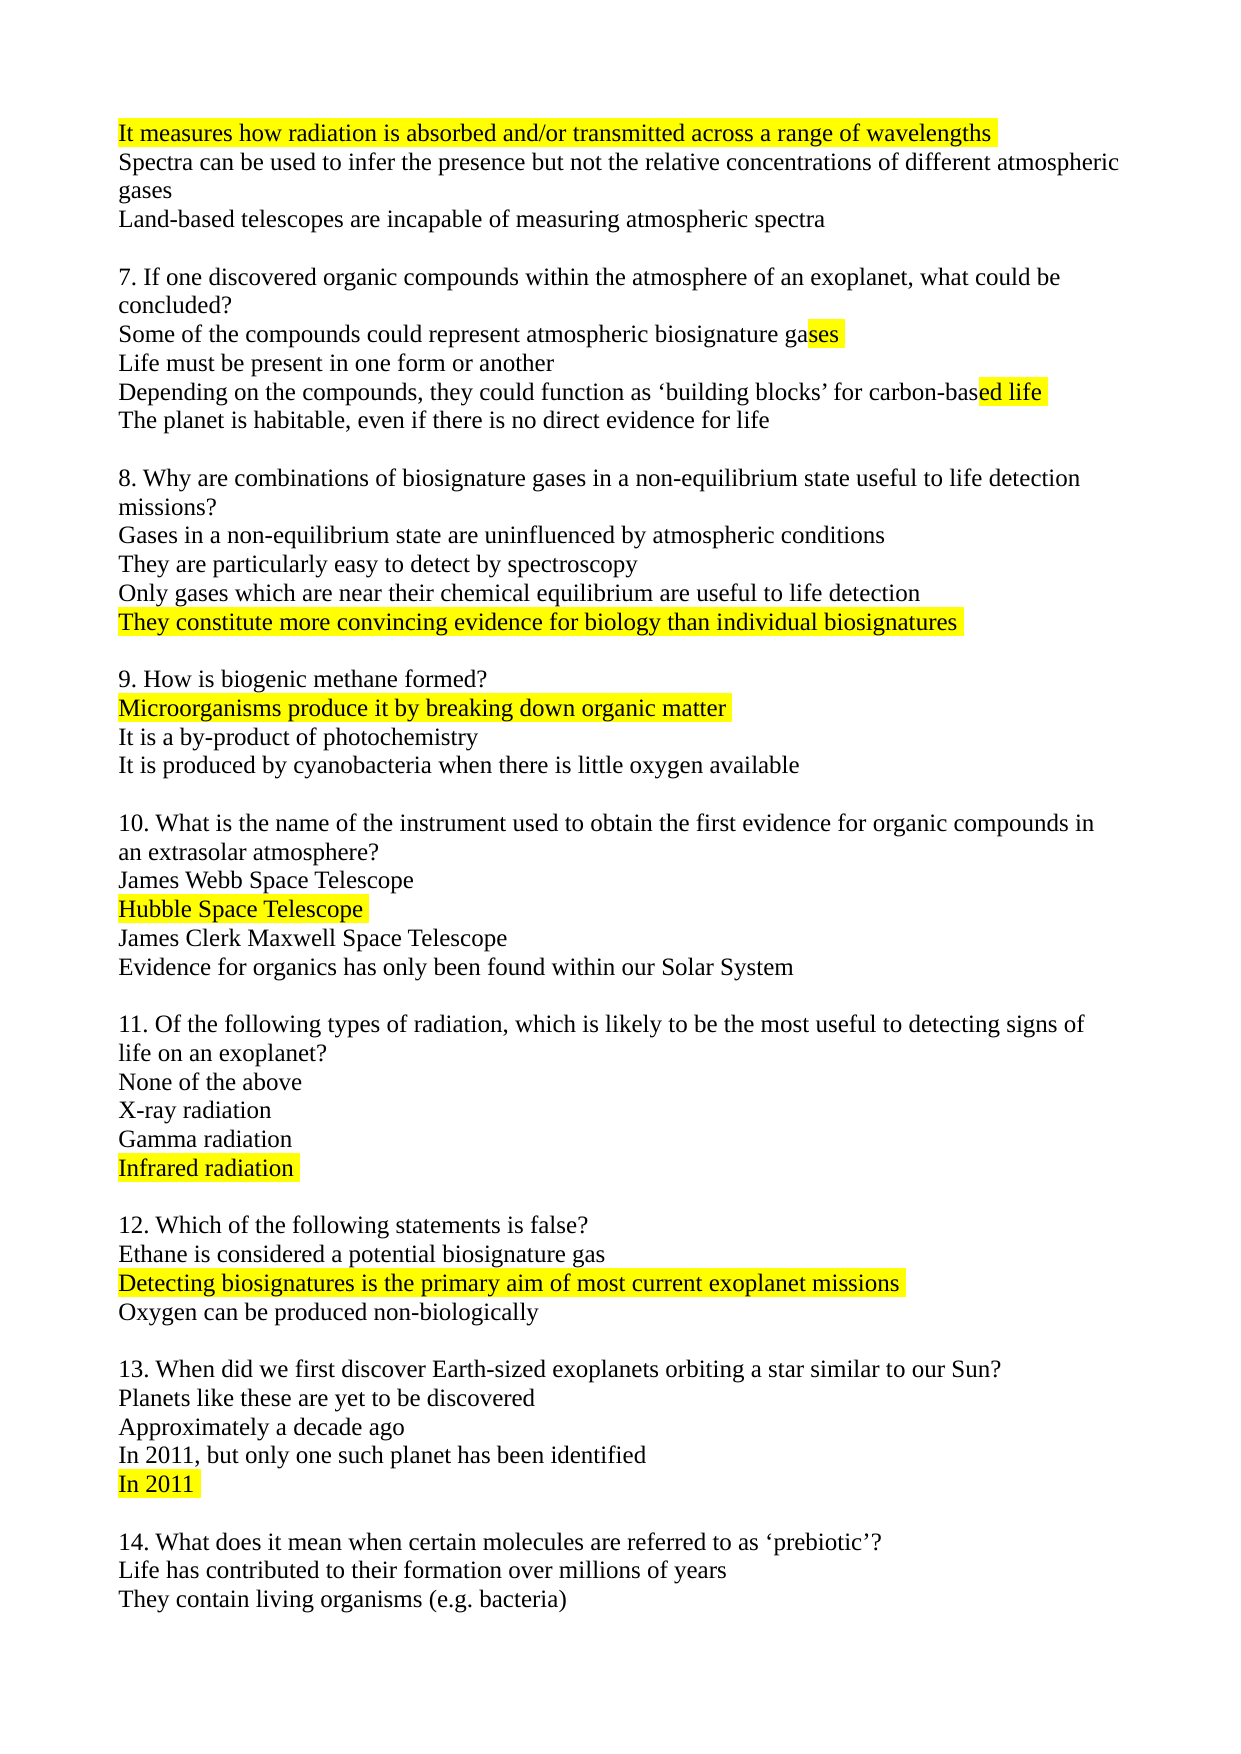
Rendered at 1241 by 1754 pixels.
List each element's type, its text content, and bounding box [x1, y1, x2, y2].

text Gamma radiation [118, 1124, 1122, 1153]
text 13. When did we first discover Earth-sized exoplanets orbiting a star similar to our Sun? [118, 1354, 1122, 1383]
text It is a by-product of photochemistry [118, 722, 1122, 751]
text Oxygen can be produced non-biologically [118, 1297, 1122, 1326]
text 14. What does it mean when certain molecules are referred to as ‘prebiotic’? [118, 1527, 1122, 1556]
text Planets like these are yet to be discovered [118, 1383, 1122, 1412]
text They are particularly easy to detect by spectroscopy [118, 549, 1122, 578]
text Gases in a non-equilibrium state are uninfluenced by atmospheric conditions [118, 521, 1122, 549]
text 12. Which of the following statements is false? [118, 1211, 1122, 1239]
text James Webb Space Telescope [118, 866, 1122, 894]
text Infrared radiation [118, 1153, 1122, 1182]
text They constitute more convincing evidence for biology than individual biosignatures [118, 607, 1122, 636]
text 7. If one discovered organic compounds within the atmosphere of an exoplanet, what could be concluded? [118, 262, 1122, 319]
text 8. Why are combinations of biosignature gases in a non-equilibrium state useful to life detection missions? [118, 463, 1122, 521]
text Life has contributed to their formation over millions of years [118, 1556, 1122, 1584]
text Detecting biosignatures is the primary aim of most current exoplanet missions [118, 1268, 1122, 1297]
text Evidence for organics has only been found within our Solar System [118, 952, 1122, 981]
text In 2011 [118, 1469, 1122, 1498]
text X-ray radiation [118, 1096, 1122, 1124]
text Spectra can be used to infer the presence but not the relative concentrations of different atmospheric gases [118, 147, 1122, 204]
text Some of the compounds could represent atmospheric biosignature gases [118, 319, 1122, 348]
text It measures how radiation is absorbed and/or transmitted across a range of wavelengths [118, 118, 1122, 147]
text 10. What is the name of the instrument used to obtain the first evidence for organic compounds in an extrasolar atmosphere? [118, 808, 1122, 866]
text Microorganisms produce it by breaking down organic matter [118, 693, 1122, 722]
text Approximately a decade ago [118, 1412, 1122, 1441]
text They contain living organisms (e.g. bacteria) [118, 1584, 1122, 1613]
text James Clerk Maxwell Space Telescope [118, 923, 1122, 952]
text 11. Of the following types of radiation, which is likely to be the most useful to detecting signs of life on an exoplanet? [118, 1009, 1122, 1067]
text 9. How is biogenic methane formed? [118, 664, 1122, 693]
text It is produced by cyanobacteria when there is little oxygen available [118, 751, 1122, 779]
text Ethane is considered a potential biosignature gas [118, 1239, 1122, 1268]
text In 2011, but only one such planet has been identified [118, 1441, 1122, 1469]
text Life must be present in one form or another [118, 348, 1122, 377]
text Hubble Space Telescope [118, 894, 1122, 923]
text Only gases which are near their chemical equilibrium are useful to life detection [118, 578, 1122, 607]
text Depending on the compounds, they could function as ‘building blocks’ for carbon-based life [118, 377, 1122, 406]
text The planet is habitable, even if there is no direct evidence for life [118, 406, 1122, 434]
text None of the above [118, 1067, 1122, 1096]
text Land-based telescopes are incapable of measuring atmospheric spectra [118, 204, 1122, 233]
